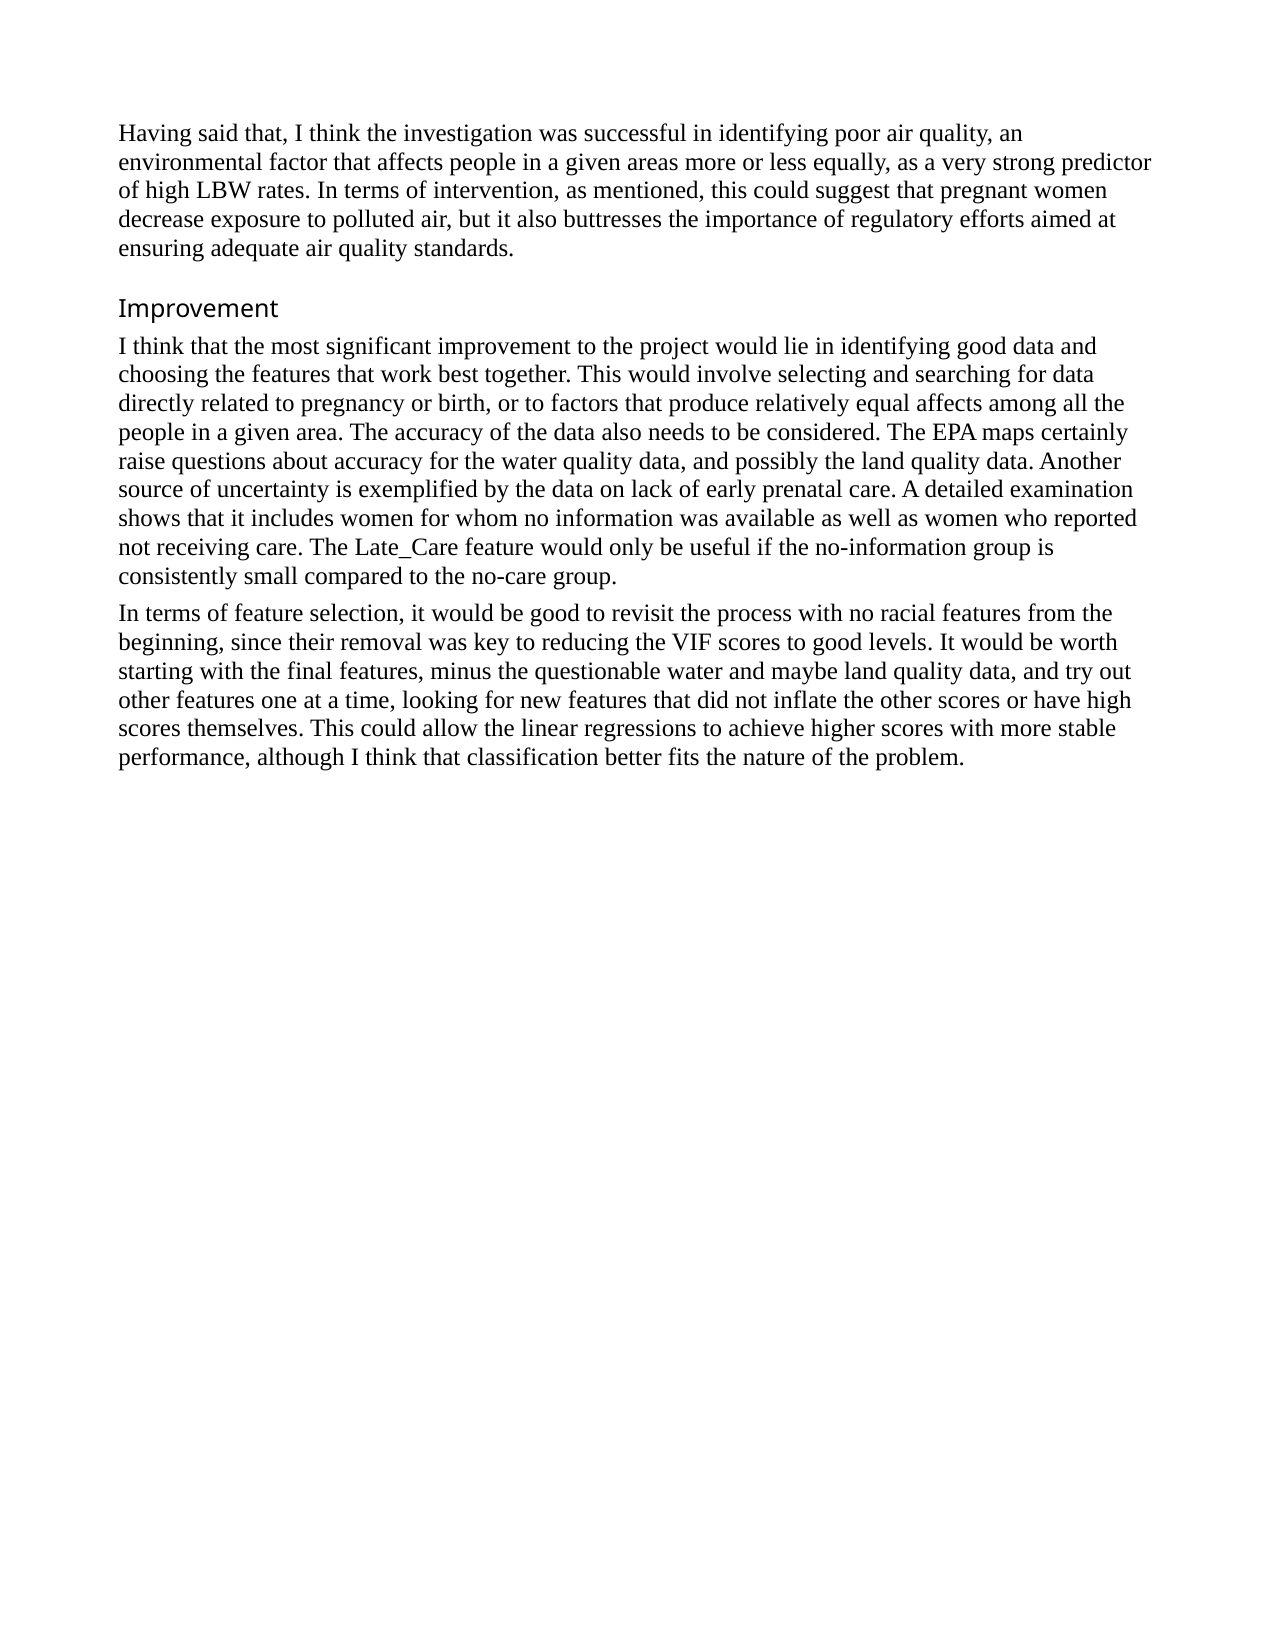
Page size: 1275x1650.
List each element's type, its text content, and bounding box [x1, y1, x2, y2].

text I think that the most significant improvement to the project would lie in identifying good data and choosing the features that work best together. This would involve selecting and searching for data directly related to pregnancy or birth, or to factors that produce relatively equal affects among all the people in a given area. The accuracy of the data also needs to be considered. The EPA maps certainly raise questions about accuracy for the water quality data, and possibly the land quality data. Another source of uncertainty is exemplified by the data on lack of early prenatal care. A detailed examination shows that it includes women for whom no information was available as well as women who reported not receiving care. The Late_Care feature would only be useful if the no-information group is consistently small compared to the no-care group. [118, 331, 1157, 589]
text In terms of feature selection, it would be good to revisit the process with no racial features from the beginning, since their removal was key to reducing the VIF scores to good levels. It would be worth starting with the final features, minus the questionable water and maybe land quality data, and try out other features one at a time, looking for new features that did not inflate the other scores or have high scores themselves. This could allow the linear regressions to achieve higher scores with more stable performance, although I think that classification better fits the nature of the problem. [118, 598, 1157, 771]
text Having said that, I think the investigation was successful in identifying poor air quality, an environmental factor that affects people in a given areas more or less equally, as a very strong predictor of high LBW rates. In terms of intervention, as mentioned, this could suggest that pregnant women decrease exposure to polluted air, but it also buttresses the importance of regulatory efforts aimed at ensuring adequate air quality standards. [118, 118, 1157, 262]
text Improvement [118, 291, 1157, 325]
